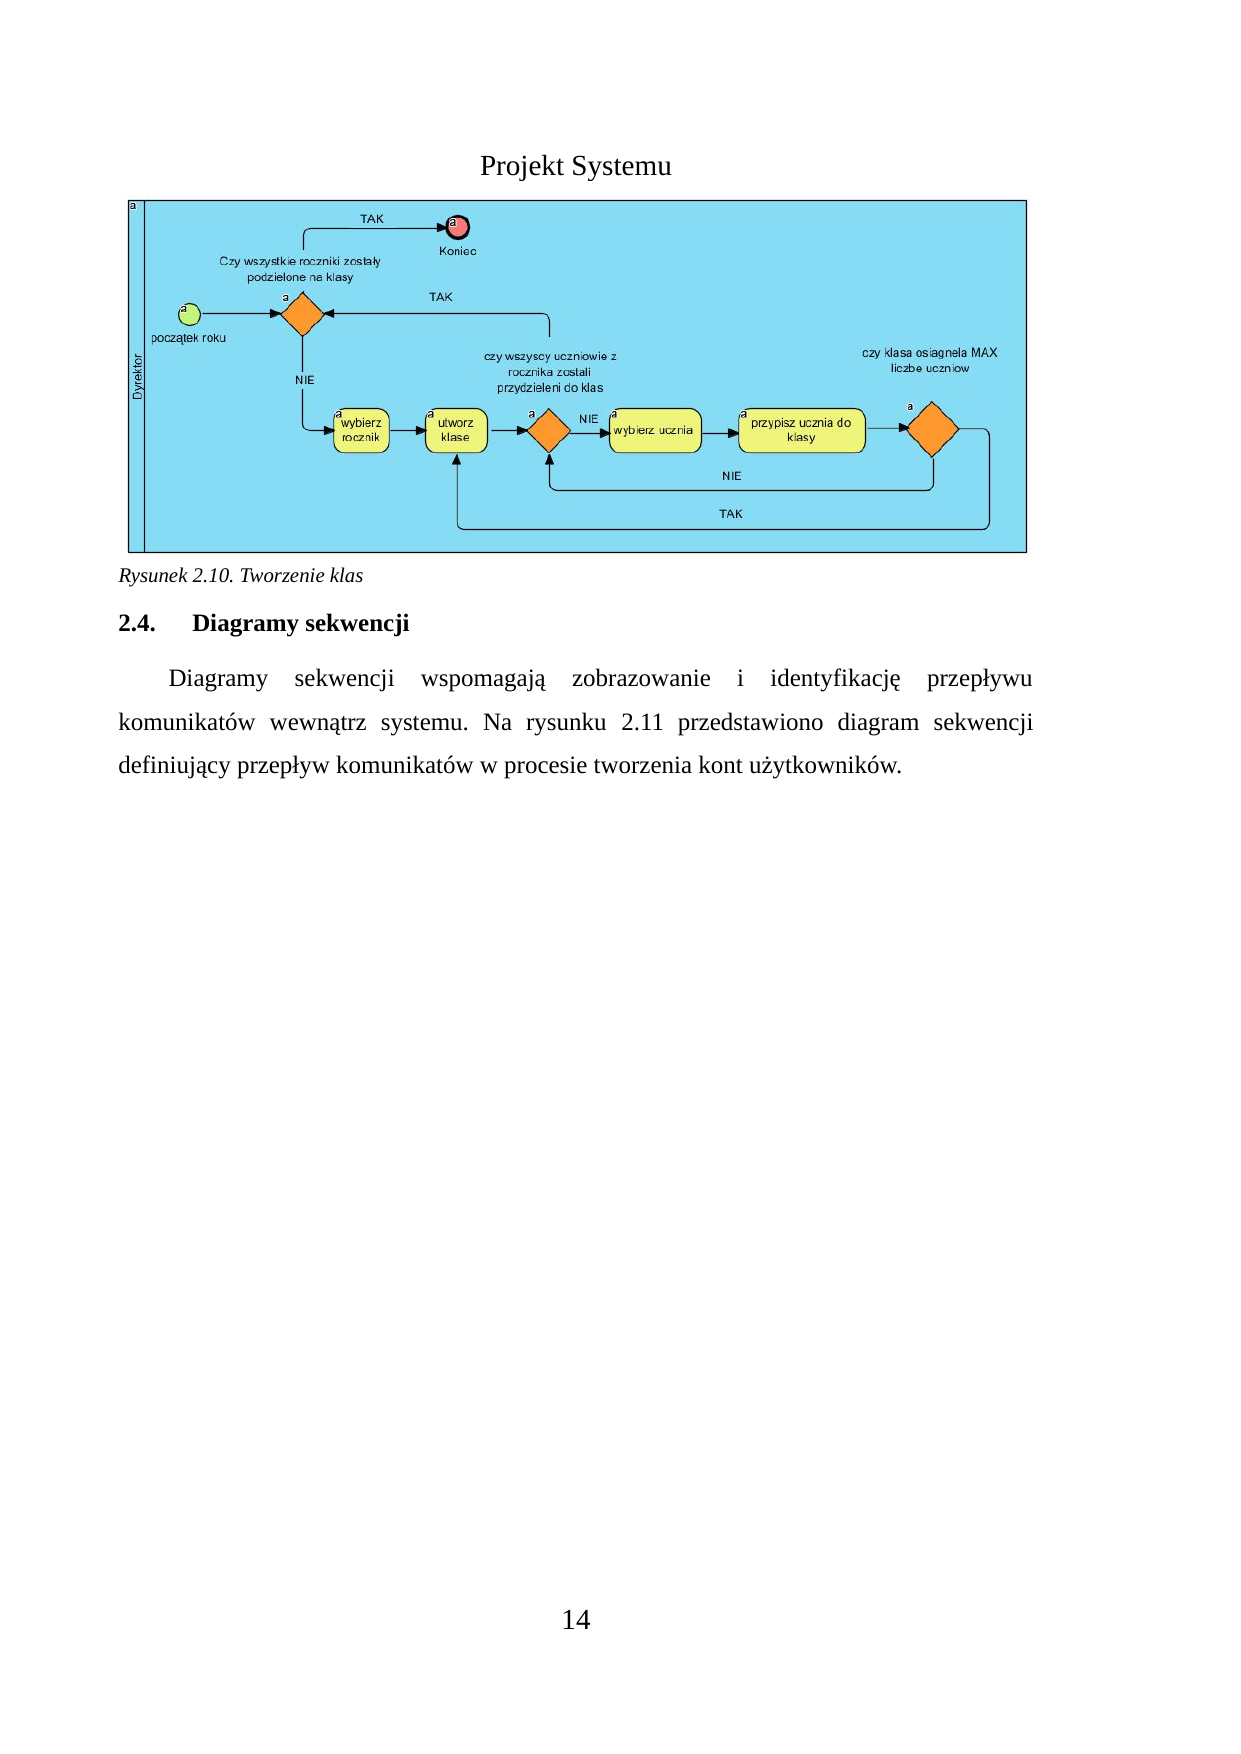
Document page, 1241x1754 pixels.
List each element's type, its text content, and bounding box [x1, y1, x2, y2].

text Rysunek 2.10. Tworzenie klas [118, 194, 1033, 587]
picture [120, 194, 1031, 558]
text Diagramy sekwencji wspomagają zobrazowanie i identyfikację przepływu komunikatów wewnątrz systemu. Na rysunku 2.11 przedstawiono diagram sekwencji definiujący przepływ komunikatów w procesie tworzenia kont użytkowników. [118, 663, 1033, 778]
subtitle Diagramy sekwencji [118, 608, 1033, 637]
